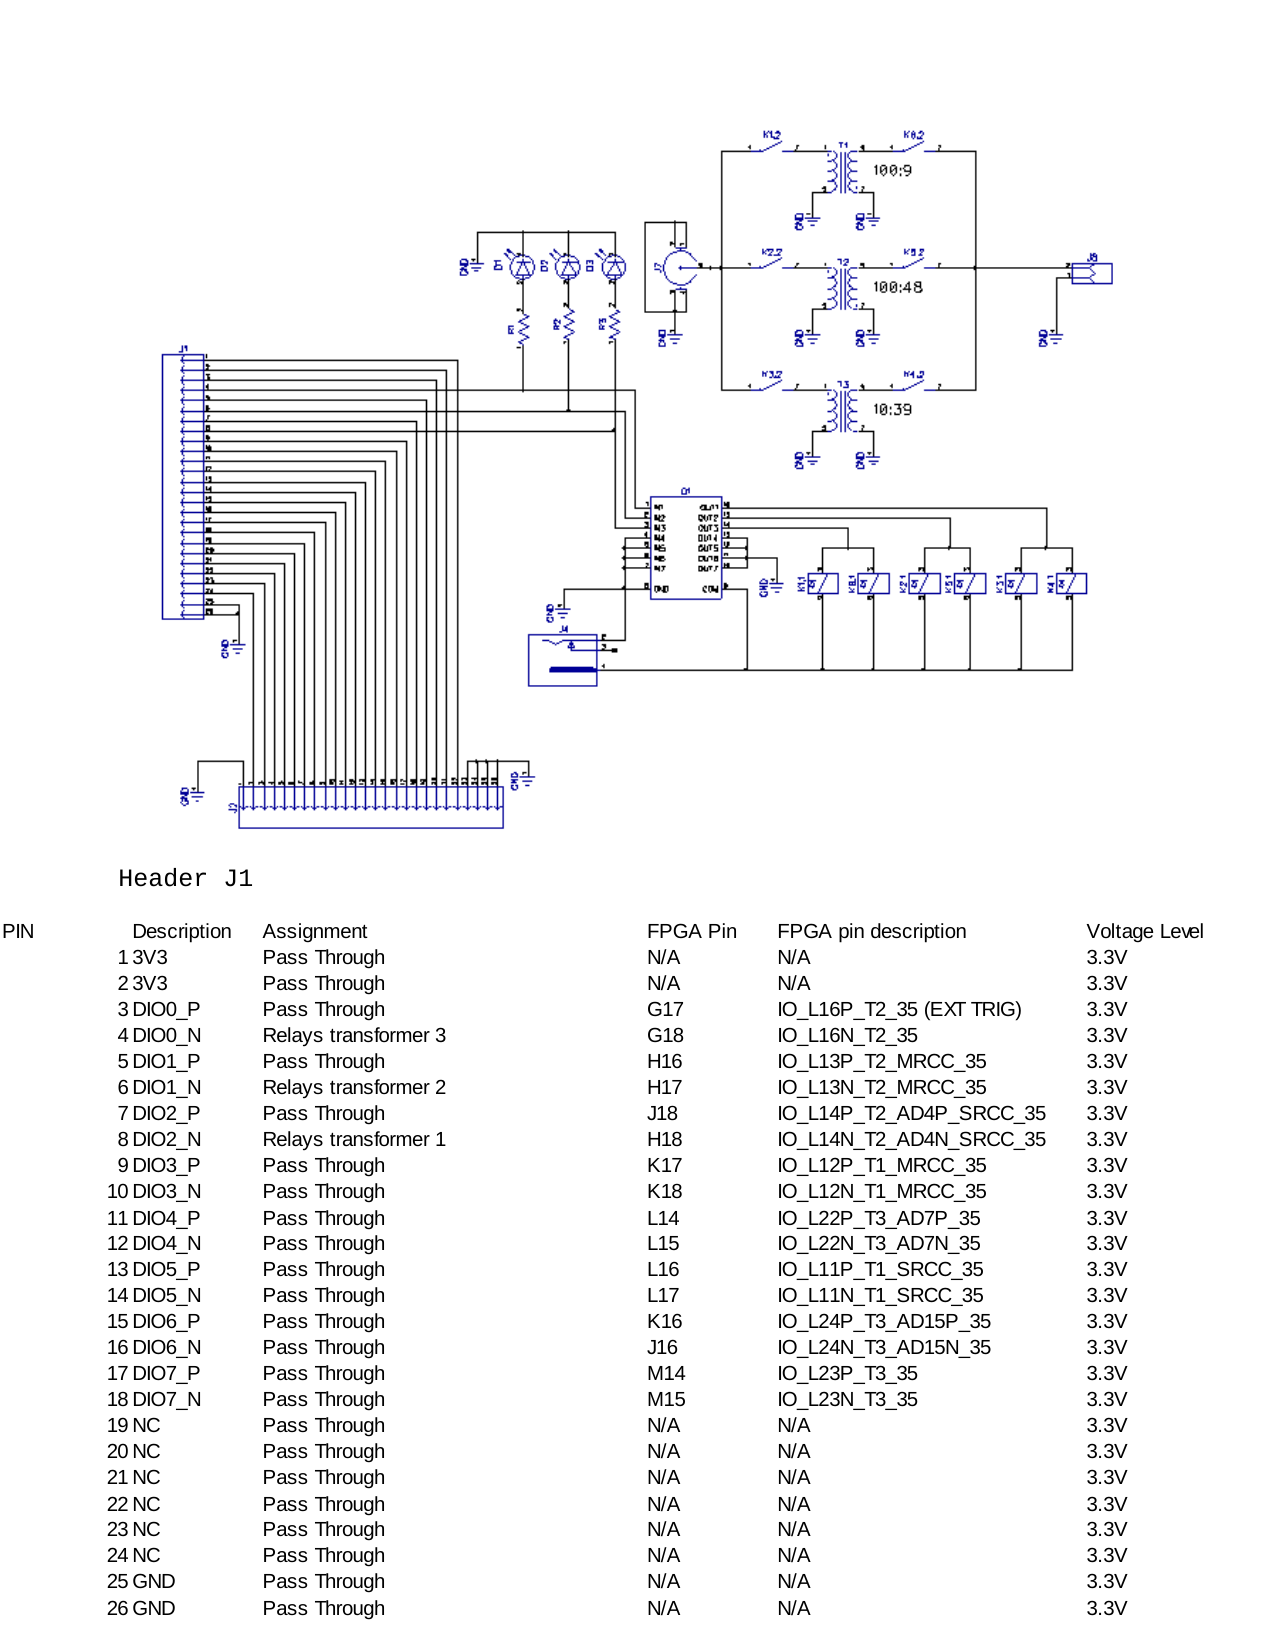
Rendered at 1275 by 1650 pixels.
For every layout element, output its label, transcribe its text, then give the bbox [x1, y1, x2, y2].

text Header J1 [118, 866, 1157, 894]
picture [118, 95, 1157, 866]
